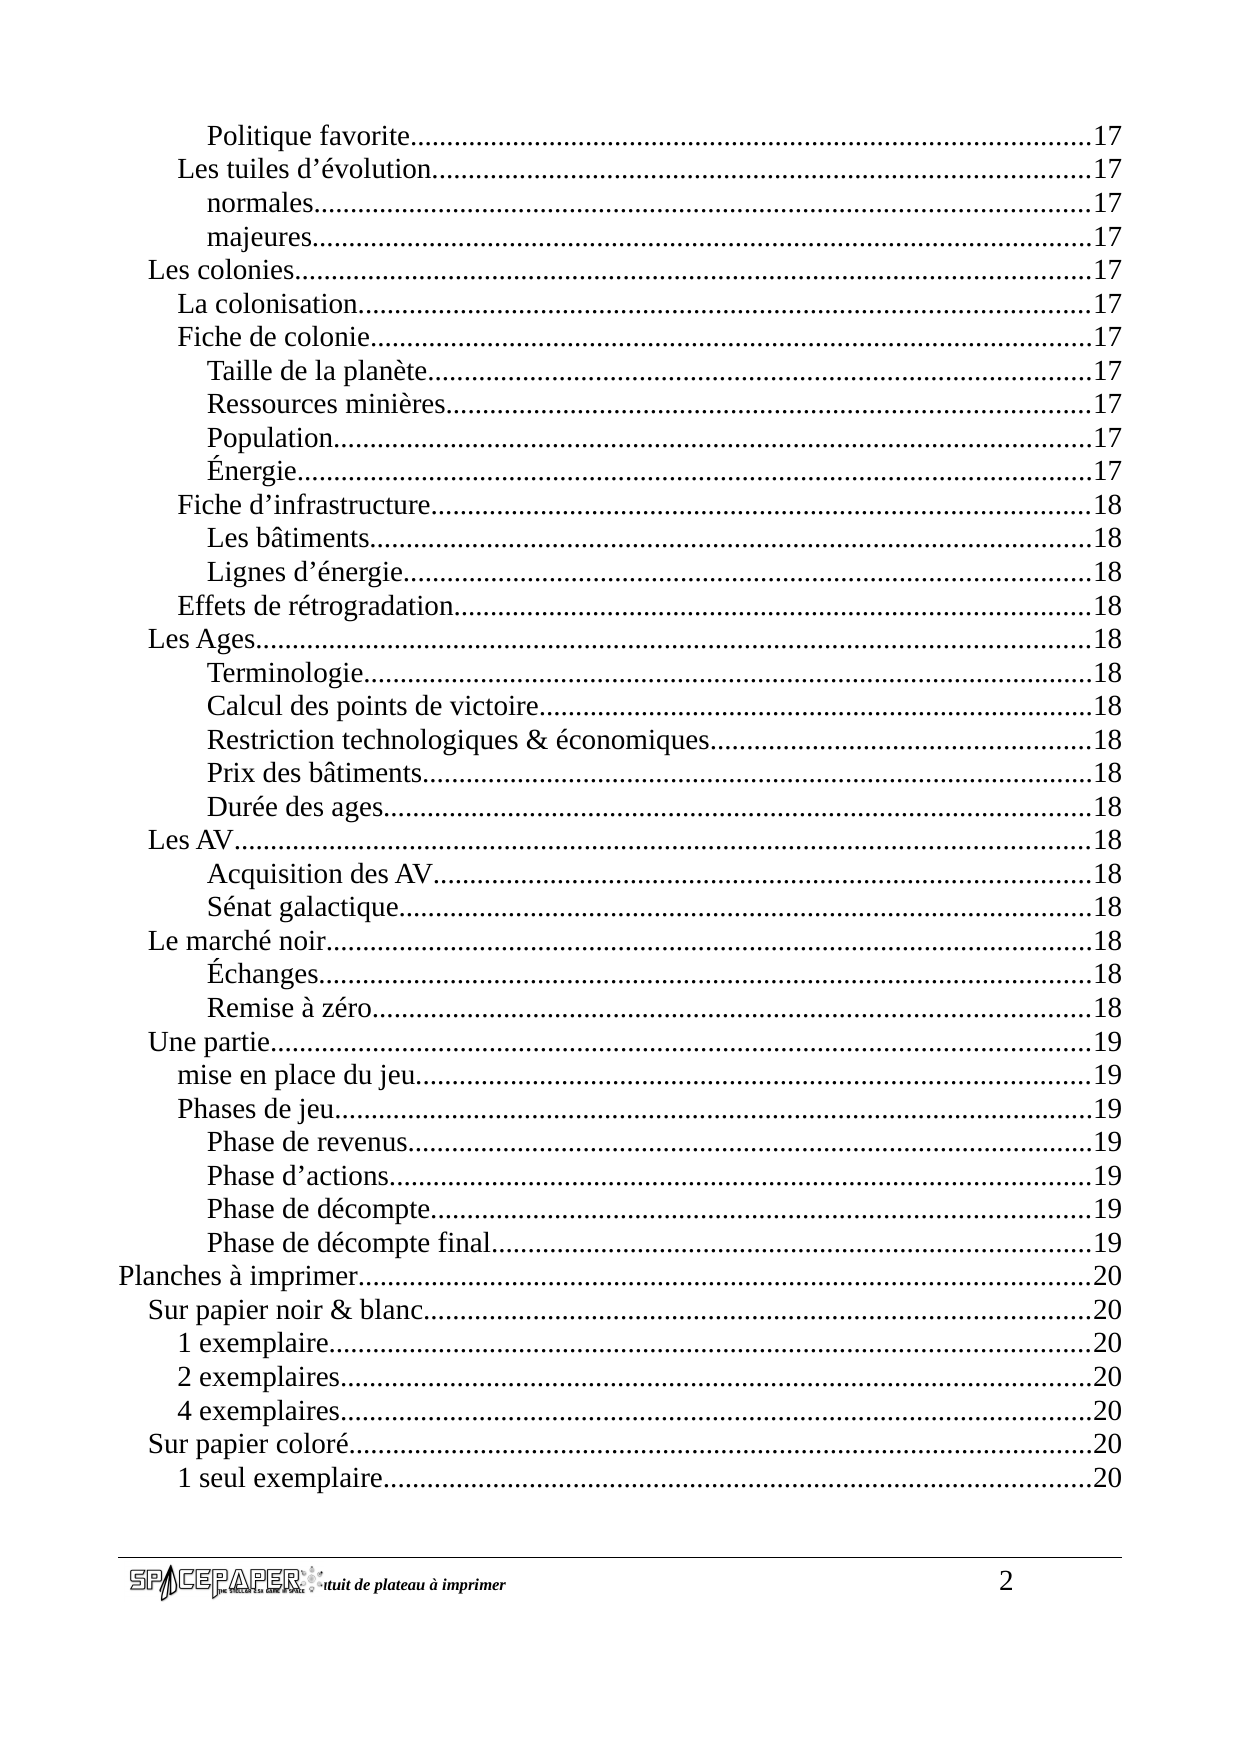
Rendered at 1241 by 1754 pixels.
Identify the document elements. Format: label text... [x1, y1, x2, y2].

text Phase de décompte final 19 [207, 1225, 1122, 1258]
text Phases de jeu 19 [177, 1091, 1122, 1124]
text Une partie... 19 [148, 1024, 1122, 1057]
text Phase de décompte 19 [207, 1191, 1122, 1225]
text Sur papier coloré 20 [148, 1426, 1122, 1460]
text mise en place du jeu 19 [177, 1057, 1122, 1091]
text Sur papier noir & blanc 20 [148, 1292, 1122, 1326]
text Population 17 [207, 420, 1122, 453]
text Durée des ages 18 [207, 789, 1122, 822]
text Restriction technologiques & économiques 18 [207, 722, 1122, 755]
text Politique favorite 17 [207, 118, 1122, 152]
text Le marché noir 18 [148, 923, 1122, 957]
text normales 17 [207, 185, 1122, 219]
text Phase de revenus 19 [207, 1124, 1122, 1158]
text 1 exemplaire 20 [177, 1326, 1122, 1359]
text Les tuiles d’évolution 17 [177, 152, 1122, 185]
text 4 exemplaires 20 [177, 1393, 1122, 1426]
text Calcul des points de victoire 18 [207, 688, 1122, 722]
text Remise à zéro 18 [207, 990, 1122, 1024]
text Les colonies 17 [148, 252, 1122, 286]
text 1 seul exemplaire 20 [177, 1460, 1122, 1493]
text Sénat galactique 18 [207, 889, 1122, 923]
text Fiche de colonie 17 [177, 319, 1122, 353]
text 2 exemplaires 20 [177, 1359, 1122, 1393]
text La colonisation 17 [177, 286, 1122, 319]
text Phase d’actions 19 [207, 1158, 1122, 1191]
text Prix des bâtiments 18 [207, 755, 1122, 789]
text majeures 17 [207, 219, 1122, 252]
text Les Ages 18 [148, 621, 1122, 655]
text Acquisition des AV 18 [207, 856, 1122, 889]
text Échanges 18 [207, 957, 1122, 990]
text Énergie 17 [207, 453, 1122, 487]
text Les AV 18 [148, 822, 1122, 856]
text Effets de rétrogradation 18 [177, 588, 1122, 621]
text Planches à imprimer 20 [118, 1258, 1122, 1292]
text Les bâtiments 18 [207, 521, 1122, 554]
text Lignes d’énergie 18 [207, 554, 1122, 588]
text Ressources minières 17 [207, 386, 1122, 420]
picture [124, 1561, 325, 1602]
text Terminologie 18 [207, 655, 1122, 688]
text Fiche d’infrastructure 18 [177, 487, 1122, 521]
text Taille de la planète 17 [207, 353, 1122, 386]
